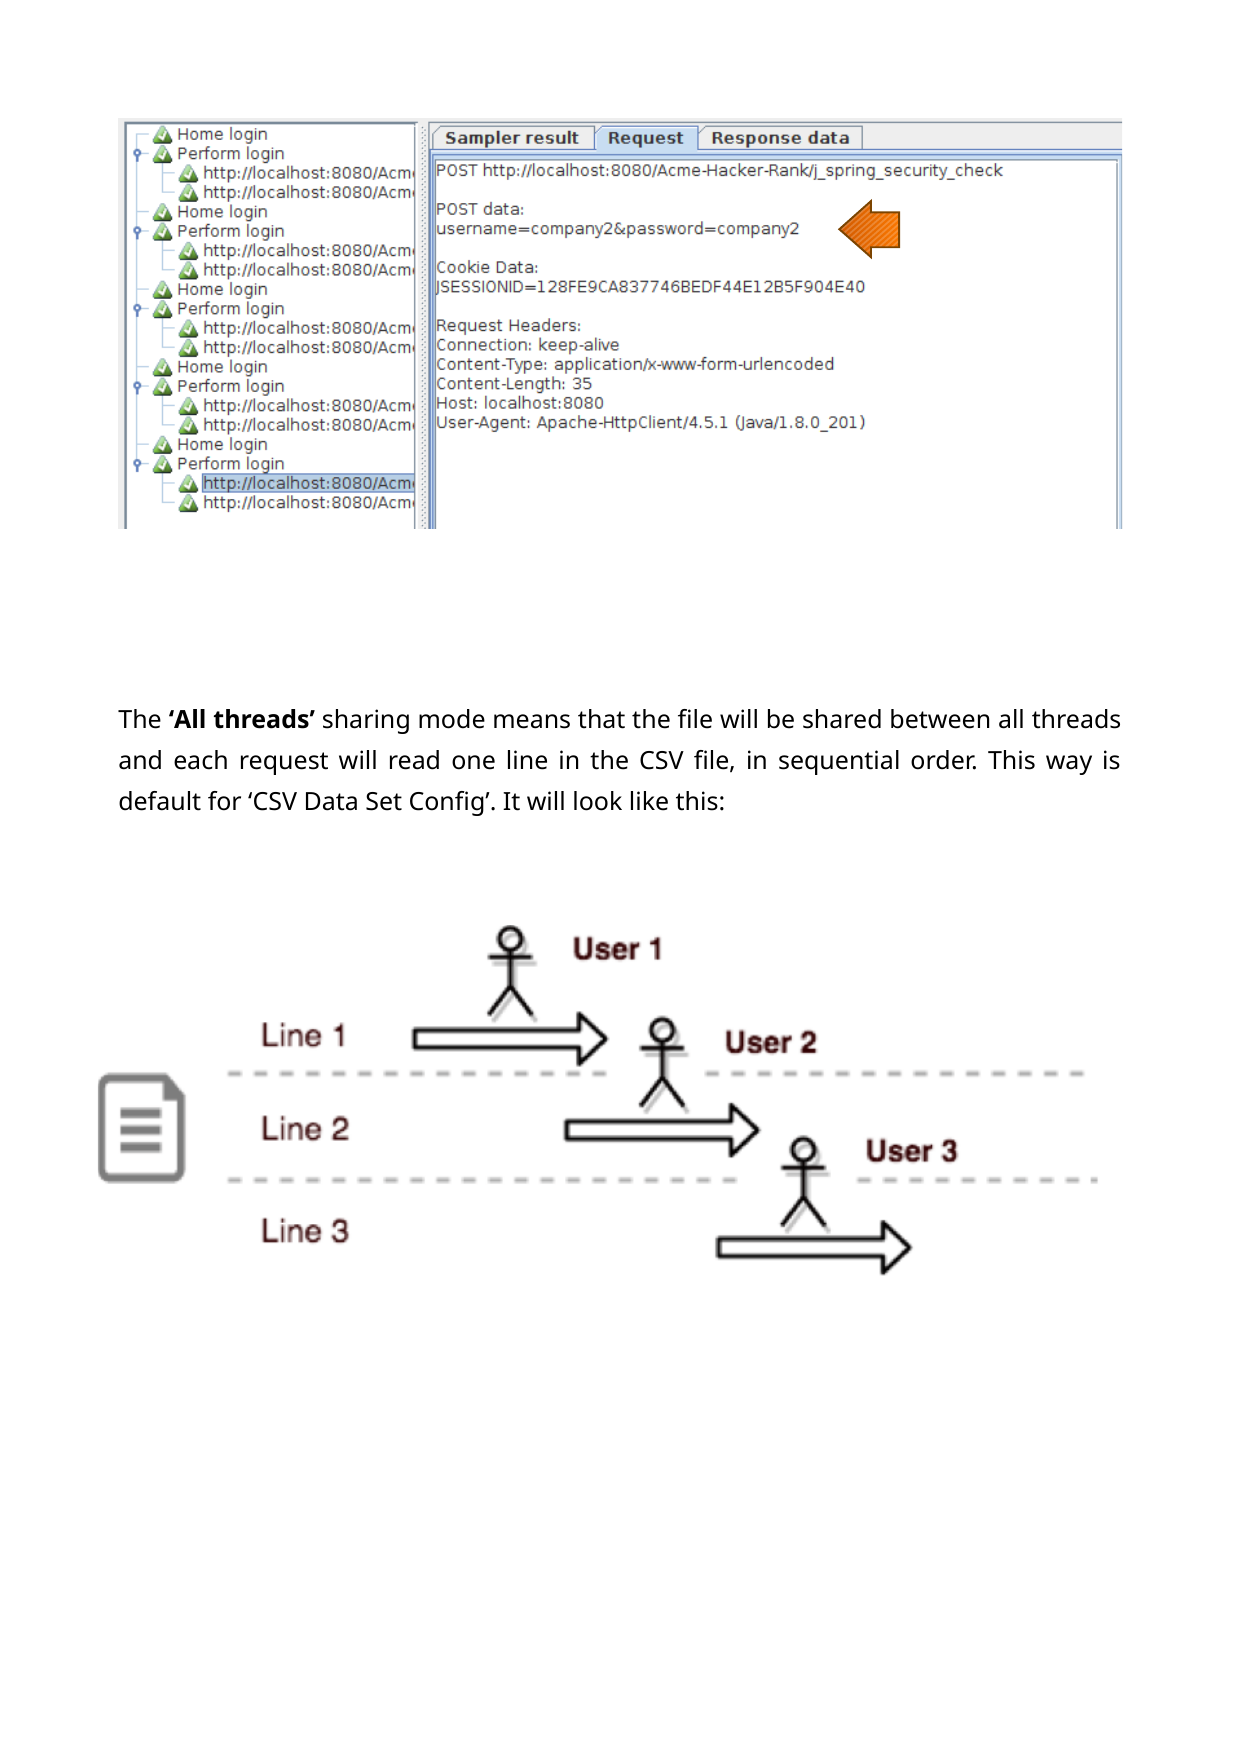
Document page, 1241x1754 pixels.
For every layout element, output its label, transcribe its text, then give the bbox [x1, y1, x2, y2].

text The ‘All threads’ sharing mode means that the file will be shared between all threads and each request will read one line in the CSV file, in sequential order. This way is default for ‘CSV Data Set Config’. It will look like this: [118, 702, 1122, 818]
picture [97, 925, 1102, 1301]
picture [118, 118, 1123, 529]
